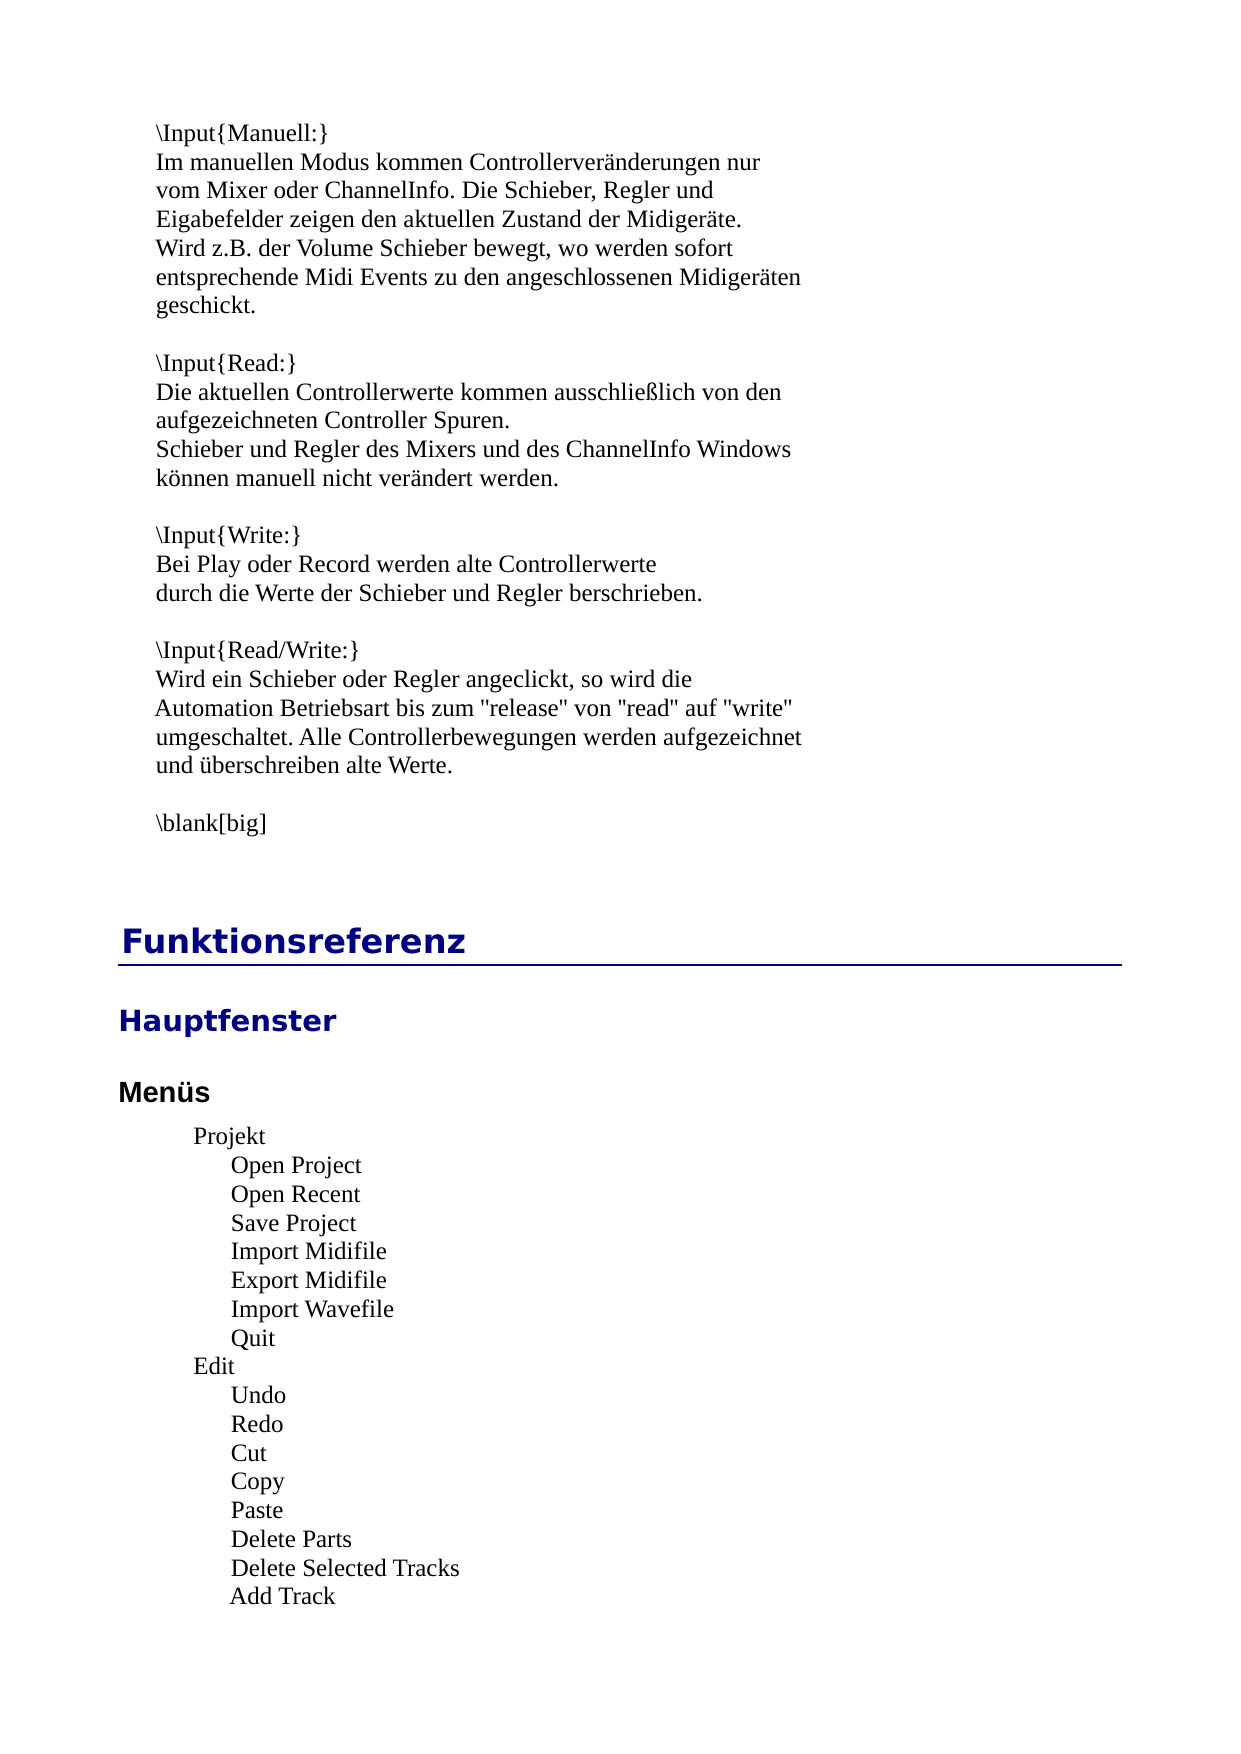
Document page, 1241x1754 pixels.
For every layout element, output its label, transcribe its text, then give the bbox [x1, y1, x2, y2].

text Die aktuellen Controllerwerte kommen ausschließlich von den [118, 377, 1122, 406]
text Redo [118, 1409, 1122, 1438]
subtitle Hauptfenster [118, 1004, 1122, 1038]
text Projekt [118, 1121, 1122, 1150]
text Add Track [118, 1581, 1122, 1610]
text \Input{Write:} [118, 521, 1122, 549]
subtitle Funktionsreferenz [118, 919, 1122, 964]
text Copy [118, 1466, 1122, 1495]
text Schieber und Regler des Mixers und des ChannelInfo Windows [118, 434, 1122, 463]
text \Input{Manuell:} [118, 118, 1122, 147]
text entsprechende Midi Events zu den angeschlossenen Midigeräten [118, 262, 1122, 291]
text \Input{Read/Write:} [118, 636, 1122, 664]
text und überschreiben alte Werte. [118, 751, 1122, 779]
text Undo [118, 1380, 1122, 1409]
text Export Midifile [118, 1265, 1122, 1294]
text Quit [118, 1323, 1122, 1351]
text geschickt. [118, 291, 1122, 319]
text aufgezeichneten Controller Spuren. [118, 406, 1122, 434]
text \Input{Read:} [118, 348, 1122, 377]
text Im manuellen Modus kommen Controllerveränderungen nur [118, 147, 1122, 176]
text Automation Betriebsart bis zum ''release'' von ''read'' auf ''write'' [118, 693, 1122, 722]
text können manuell nicht verändert werden. [118, 463, 1122, 492]
text Delete Parts [118, 1524, 1122, 1553]
text Eigabefelder zeigen den aktuellen Zustand der Midigeräte. [118, 204, 1122, 233]
text umgeschaltet. Alle Controllerbewegungen werden aufgezeichnet [118, 722, 1122, 751]
text Bei Play oder Record werden alte Controllerwerte [118, 549, 1122, 578]
text Open Project [118, 1150, 1122, 1179]
text Import Midifile [118, 1236, 1122, 1265]
text Open Recent [118, 1179, 1122, 1208]
text durch die Werte der Schieber und Regler berschrieben. [118, 578, 1122, 607]
text Import Wavefile [118, 1294, 1122, 1323]
text Save Project [118, 1208, 1122, 1236]
text vom Mixer oder ChannelInfo. Die Schieber, Regler und [118, 176, 1122, 204]
text Wird z.B. der Volume Schieber bewegt, wo werden sofort [118, 233, 1122, 262]
text Edit [118, 1351, 1122, 1380]
text Delete Selected Tracks [118, 1553, 1122, 1581]
subtitle Menüs [118, 1075, 1122, 1109]
text \blank[big] [118, 808, 1122, 837]
text Wird ein Schieber oder Regler angeclickt, so wird die [118, 664, 1122, 693]
text Cut [118, 1438, 1122, 1466]
text Paste [118, 1495, 1122, 1524]
